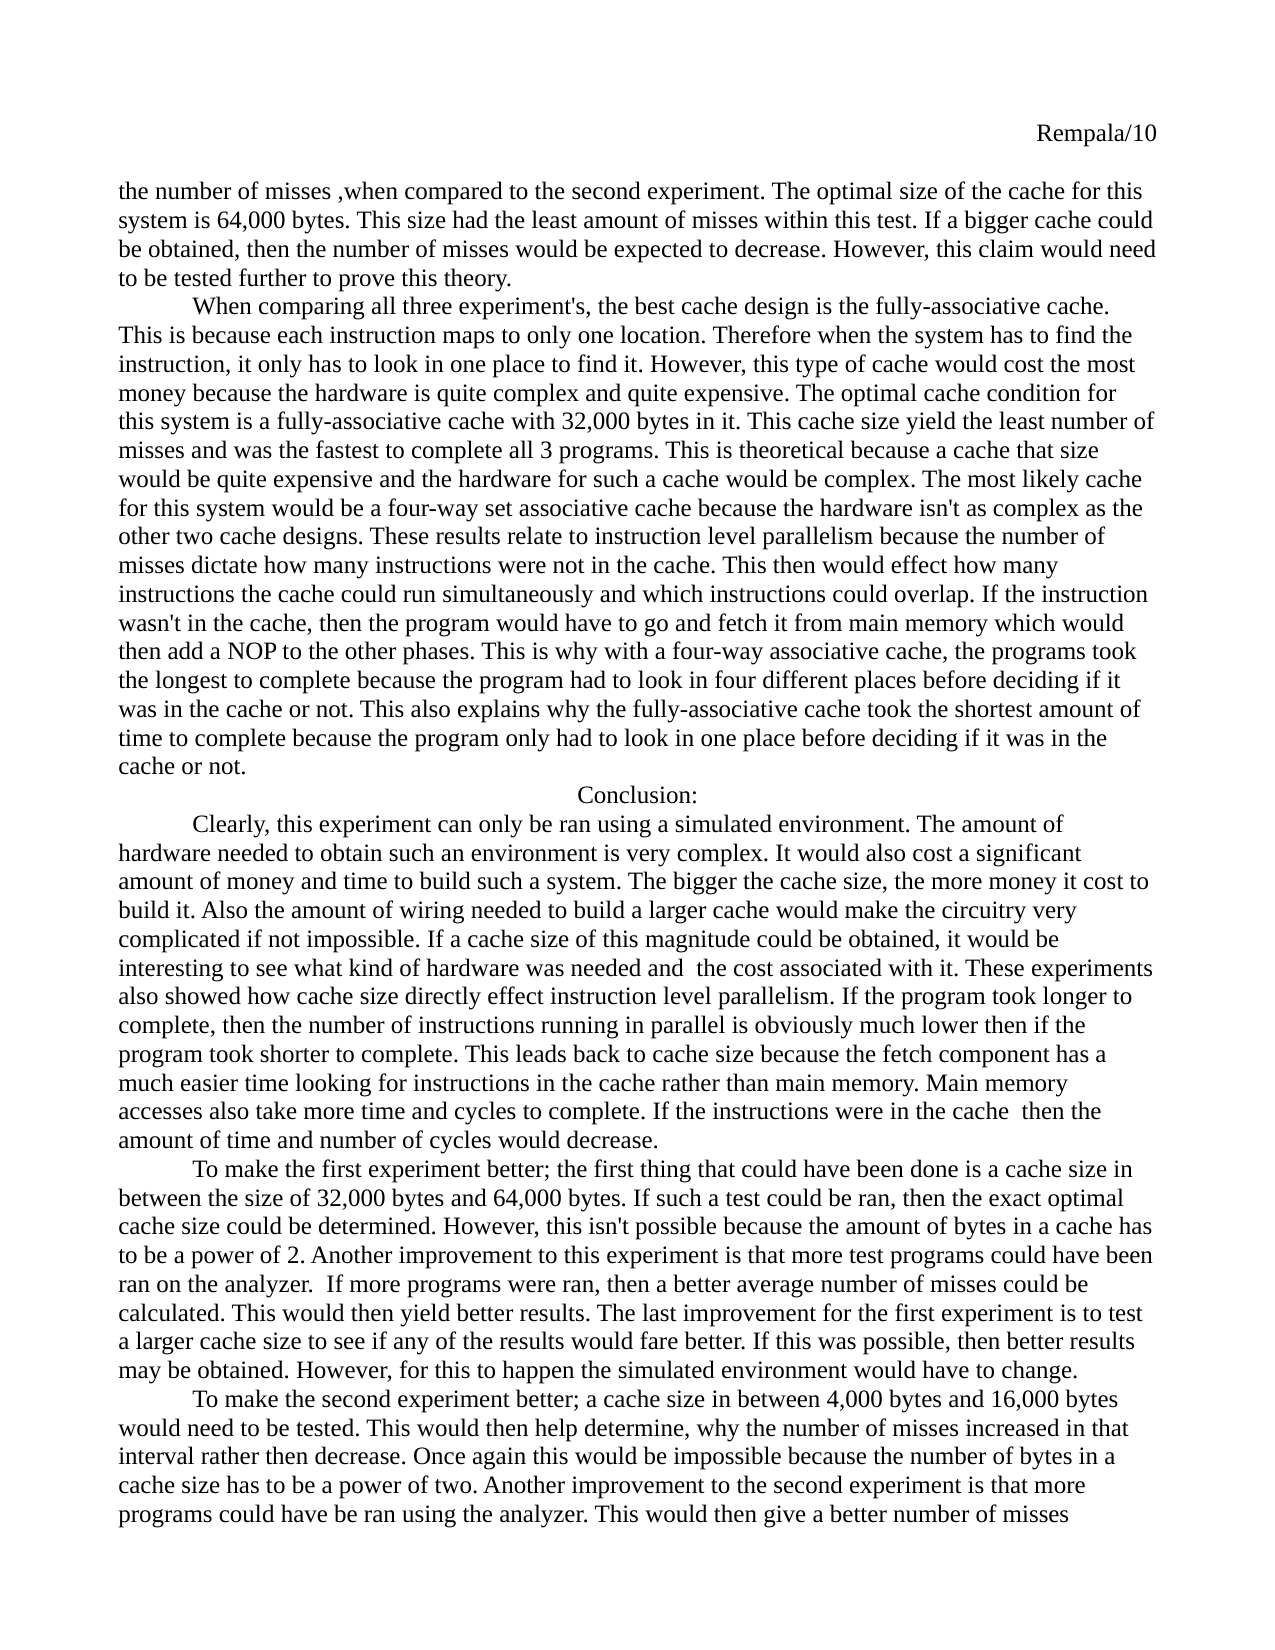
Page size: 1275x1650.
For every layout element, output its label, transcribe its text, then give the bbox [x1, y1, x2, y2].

text Clearly, this experiment can only be ran using a simulated environment. The amount of hardware needed to obtain such an environment is very complex. It would also cost a significant amount of money and time to build such a system. The bigger the cache size, the more money it cost to build it. Also the amount of wiring needed to build a larger cache would make the circuitry very complicated if not impossible. If a cache size of this magnitude could be obtained, it would be interesting to see what kind of hardware was needed and the cost associated with it. These experiments also showed how cache size directly effect instruction level parallelism. If the program took longer to complete, then the number of instructions running in parallel is obviously much lower then if the program took shorter to complete. This leads back to cache size because the fetch component has a much easier time looking for instructions in the cache rather than main memory. Main memory accesses also take more time and cycles to complete. If the instructions were in the cache then the amount of time and number of cycles would decrease. [118, 809, 1157, 1154]
text To make the second experiment better; a cache size in between 4,000 bytes and 16,000 bytes would need to be tested. This would then help determine, why the number of misses increased in that interval rather then decrease. Once again this would be impossible because the number of bytes in a cache size has to be a power of two. Another improvement to the second experiment is that more programs could have be ran using the analyzer. This would then give a better number of misses [118, 1384, 1157, 1528]
text To make the first experiment better; the first thing that could have been done is a cache size in between the size of 32,000 bytes and 64,000 bytes. If such a test could be ran, then the exact optimal cache size could be determined. However, this isn't possible because the amount of bytes in a cache has to be a power of 2. Another improvement to this experiment is that more test programs could have been ran on the analyzer. If more programs were ran, then a better average number of misses could be calculated. This would then yield better results. The last improvement for the first experiment is to test a larger cache size to see if any of the results would fare better. If this was possible, then better results may be obtained. However, for this to happen the simulated environment would have to change. [118, 1154, 1157, 1384]
text When comparing all three experiment's, the best cache design is the fully-associative cache. This is because each instruction maps to only one location. Therefore when the system has to find the instruction, it only has to look in one place to find it. However, this type of cache would cost the most money because the hardware is quite complex and quite expensive. The optimal cache condition for this system is a fully-associative cache with 32,000 bytes in it. This cache size yield the least number of misses and was the fastest to complete all 3 programs. This is theoretical because a cache that size would be quite expensive and the hardware for such a cache would be complex. The most likely cache for this system would be a four-way set associative cache because the hardware isn't as complex as the other two cache designs. These results relate to instruction level parallelism because the number of misses dictate how many instructions were not in the cache. This then would effect how many instructions the cache could run simultaneously and which instructions could overlap. If the instruction wasn't in the cache, then the program would have to go and fetch it from main memory which would then add a NOP to the other phases. This is why with a four-way associative cache, the programs took the longest to complete because the program had to look in four different places before deciding if it was in the cache or not. This also explains why the fully-associative cache took the shortest amount of time to complete because the program only had to look in one place before deciding if it was in the cache or not. [118, 291, 1157, 780]
text Conclusion: [118, 780, 1157, 809]
text the number of misses ,when compared to the second experiment. The optimal size of the cache for this system is 64,000 bytes. This size had the least amount of misses within this test. If a bigger cache could be obtained, then the number of misses would be expected to decrease. However, this claim would need to be tested further to prove this theory. [118, 176, 1157, 291]
